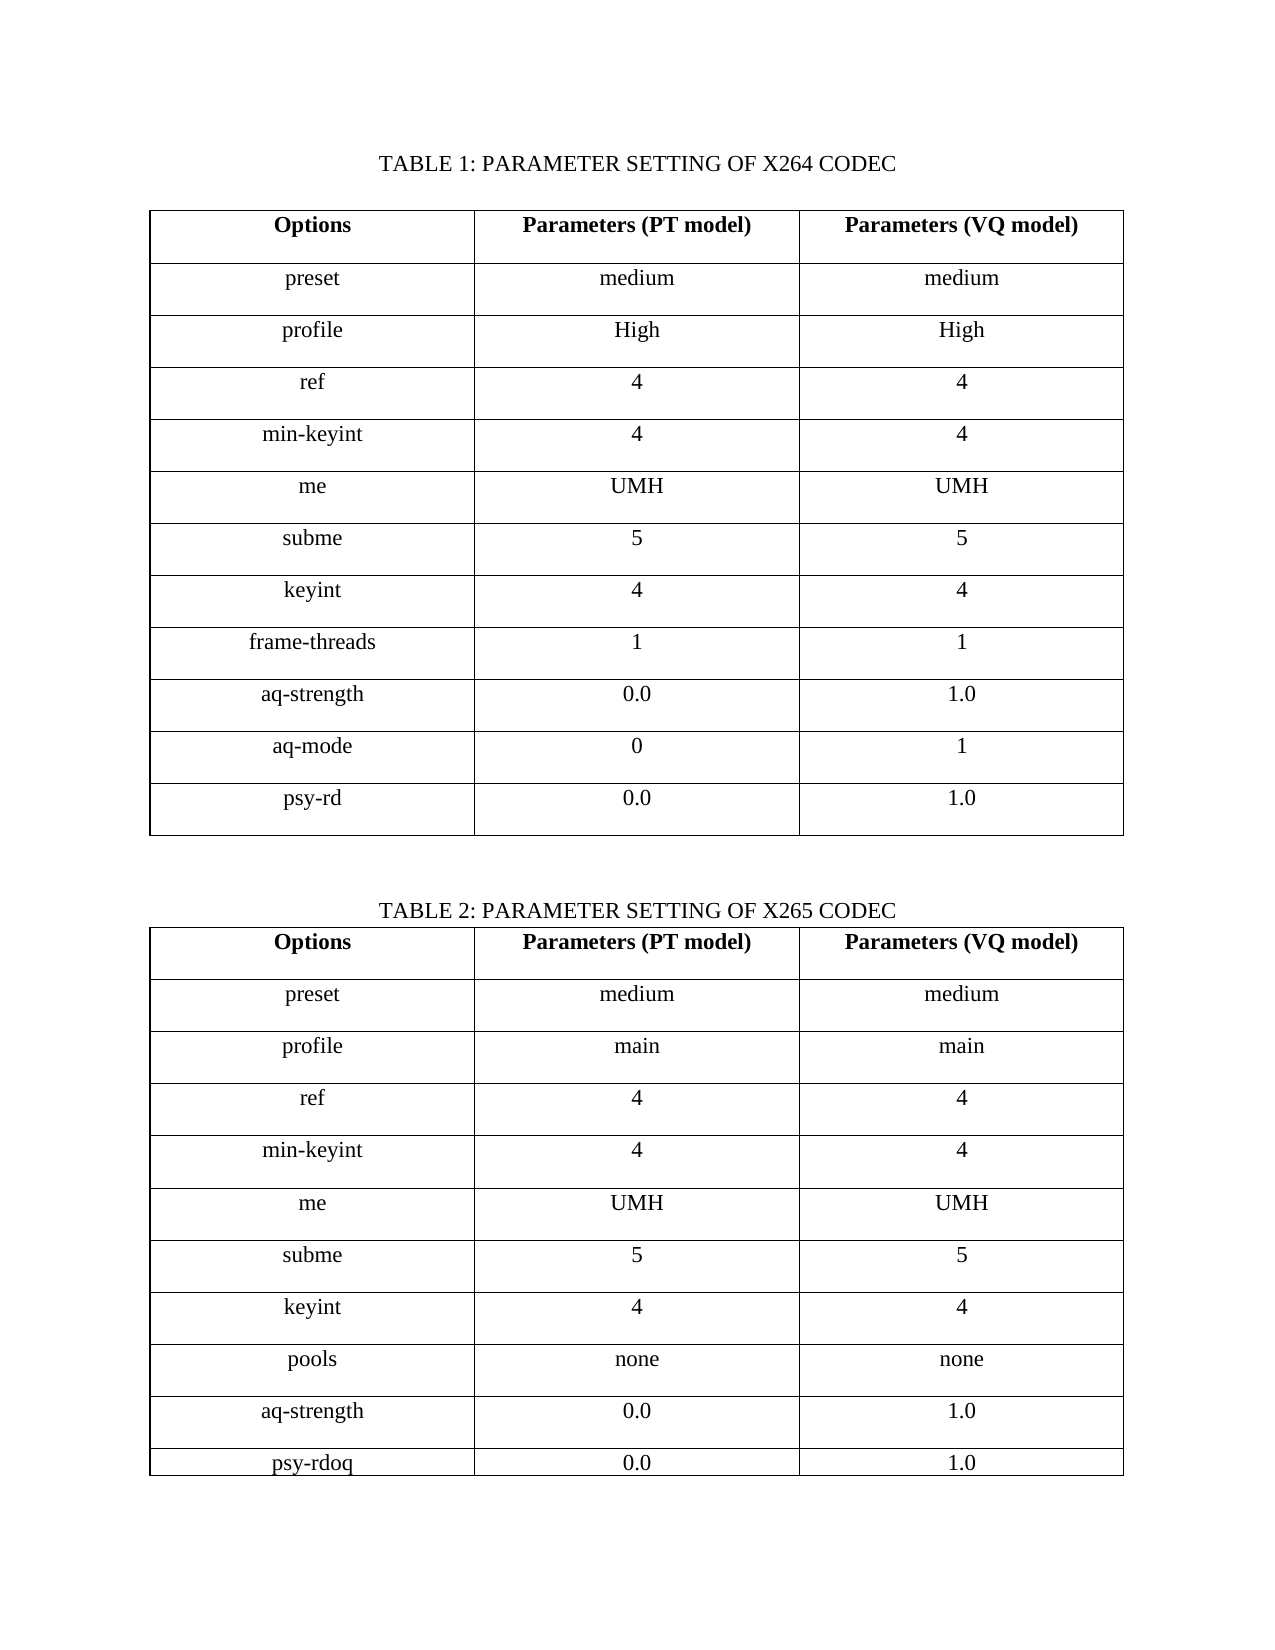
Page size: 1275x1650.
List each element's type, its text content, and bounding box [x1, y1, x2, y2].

table_cell 1.0 [800, 784, 1123, 835]
table_cell min-keyint [151, 1136, 474, 1187]
table_cell 4 [800, 368, 1123, 419]
table_cell me [151, 1189, 474, 1239]
table_cell UMH [800, 472, 1123, 523]
table_cell subme [151, 1241, 474, 1292]
table_cell keyint [151, 1293, 474, 1344]
table_cell main [475, 1032, 799, 1083]
table_cell 0.0 [475, 680, 799, 731]
table_cell profile [151, 1032, 474, 1083]
table_cell psy-rd [151, 784, 474, 835]
table_cell 5 [800, 1241, 1123, 1292]
table_cell me [151, 472, 474, 523]
table_cell 1.0 [800, 1449, 1123, 1475]
table_cell aq-mode [151, 732, 474, 783]
table_cell psy-rdoq [151, 1449, 474, 1475]
table_cell medium [800, 264, 1123, 314]
table_cell frame-threads [151, 628, 474, 679]
table_cell 4 [475, 368, 799, 419]
table_cell 4 [475, 1136, 799, 1187]
table_cell profile [151, 316, 474, 367]
table_cell medium [475, 980, 799, 1031]
table_cell 0.0 [475, 784, 799, 835]
table_cell medium [800, 980, 1123, 1031]
table_cell aq-strength [151, 1397, 474, 1448]
table_cell 5 [800, 524, 1123, 575]
text TABLE 2: PARAMETER SETTING OF X265 CODEC [150, 897, 1125, 923]
table_cell UMH [475, 472, 799, 523]
table_cell 5 [475, 1241, 799, 1292]
table_cell ref [151, 1084, 474, 1135]
table_cell 5 [475, 524, 799, 575]
table_cell 1 [475, 628, 799, 679]
table_cell High [475, 316, 799, 367]
table_cell pools [151, 1345, 474, 1396]
table_cell High [800, 316, 1123, 367]
table_cell 4 [800, 1084, 1123, 1135]
table_cell subme [151, 524, 474, 575]
table_header Parameters (VQ model) [800, 928, 1123, 979]
table_cell min-keyint [151, 420, 474, 471]
table_cell 1.0 [800, 680, 1123, 731]
table_cell 4 [475, 1084, 799, 1135]
table_cell ref [151, 368, 474, 419]
table_header Options [151, 211, 474, 262]
table_cell 1 [800, 628, 1123, 679]
table_cell 0.0 [475, 1397, 799, 1448]
table_cell none [800, 1345, 1123, 1396]
table_cell main [800, 1032, 1123, 1083]
table_cell 4 [800, 1136, 1123, 1187]
table_cell UMH [800, 1189, 1123, 1239]
table_cell 4 [475, 1293, 799, 1344]
table_cell 4 [475, 576, 799, 627]
table_cell preset [151, 980, 474, 1031]
table_cell 0.0 [475, 1449, 799, 1475]
table_cell preset [151, 264, 474, 314]
table_cell UMH [475, 1189, 799, 1239]
table_cell 0 [475, 732, 799, 783]
table_header Parameters (VQ model) [800, 211, 1123, 262]
table_header Parameters (PT model) [475, 211, 799, 262]
table_header Options [151, 928, 474, 979]
text TABLE 1: PARAMETER SETTING OF X264 CODEC [150, 150, 1125, 176]
table_cell 4 [475, 420, 799, 471]
table_cell keyint [151, 576, 474, 627]
table_cell medium [475, 264, 799, 314]
table_cell 1.0 [800, 1397, 1123, 1448]
table_cell none [475, 1345, 799, 1396]
table_cell aq-strength [151, 680, 474, 731]
table_cell 4 [800, 576, 1123, 627]
table_header Parameters (PT model) [475, 928, 799, 979]
table_cell 1 [800, 732, 1123, 783]
table_cell 4 [800, 420, 1123, 471]
table_cell 4 [800, 1293, 1123, 1344]
